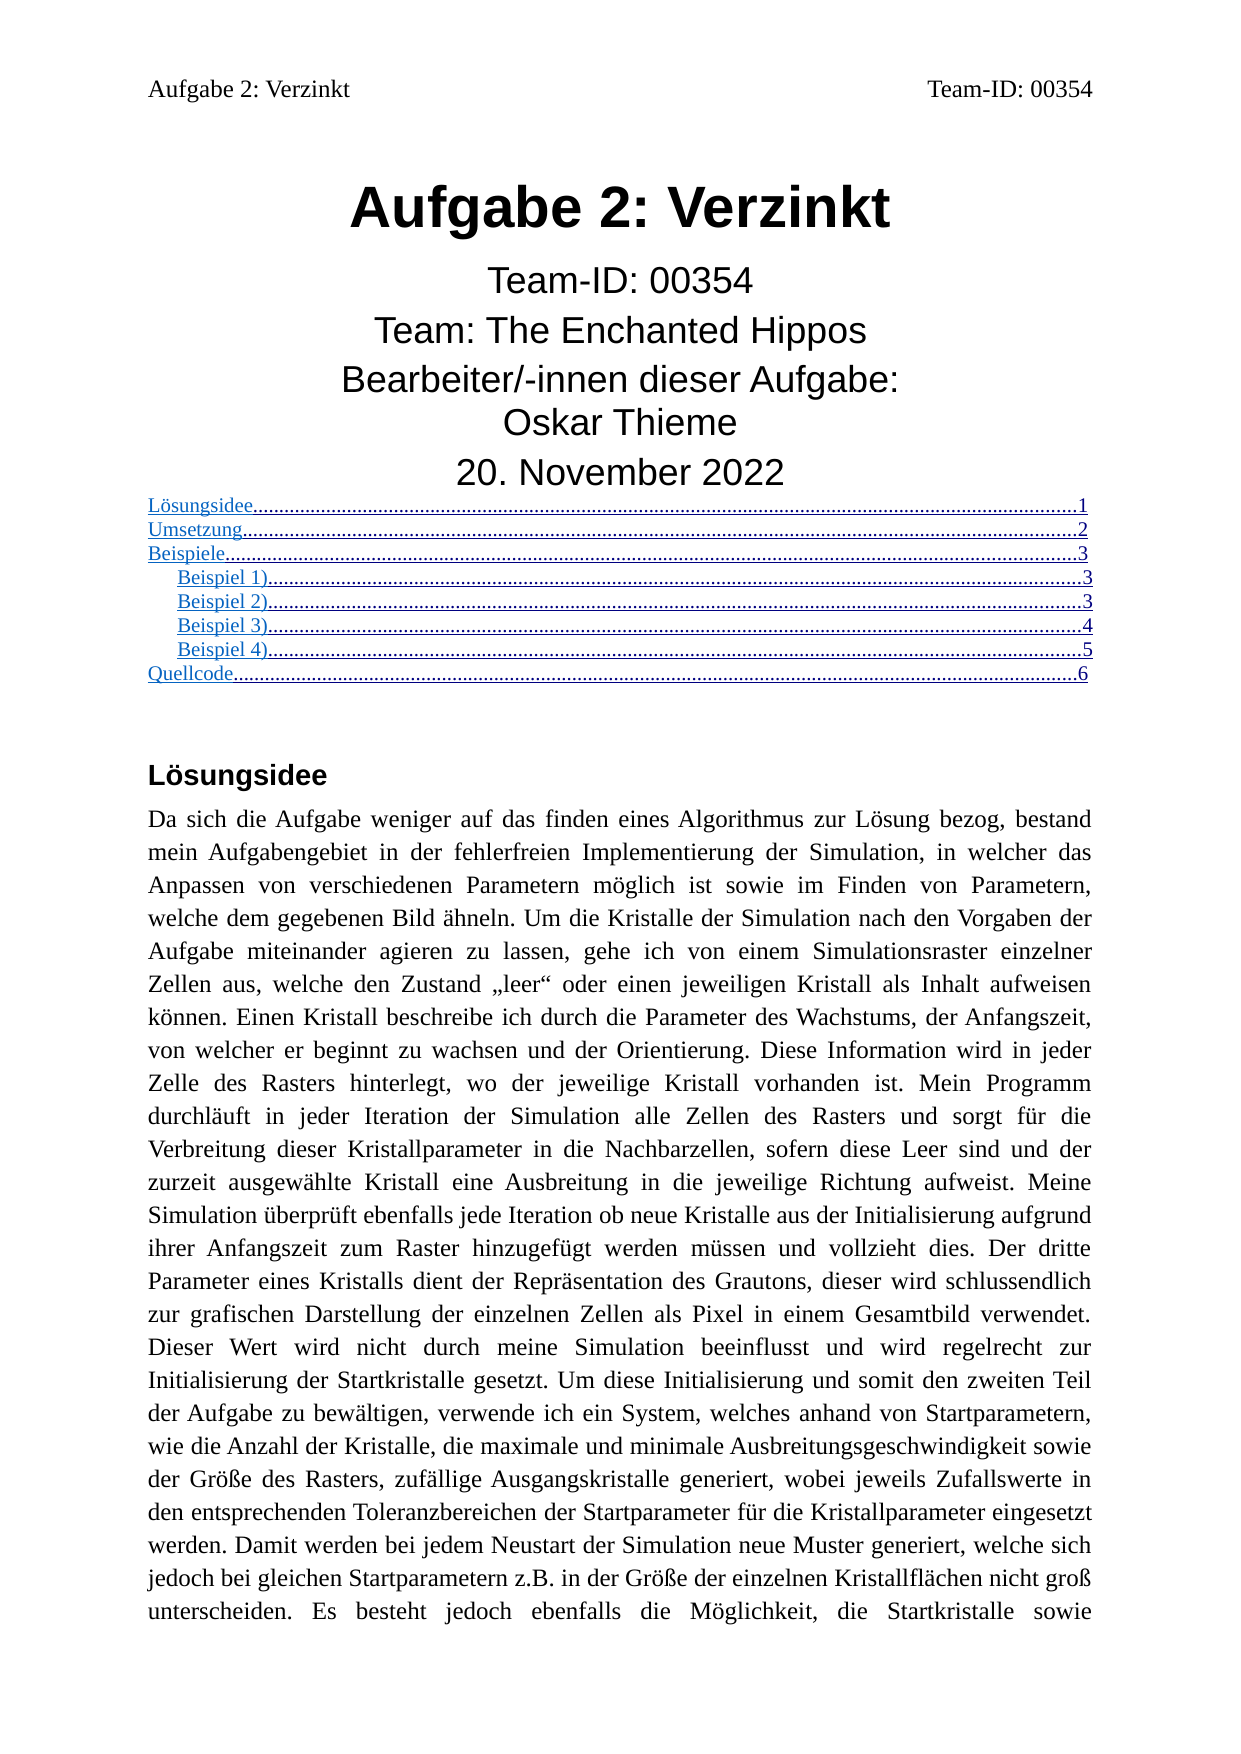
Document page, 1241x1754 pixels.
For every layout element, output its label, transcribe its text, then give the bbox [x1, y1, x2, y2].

text Bearbeiter/-innen dieser Aufgabe: Oskar Thieme [148, 357, 1093, 443]
text Beispiel 2) 3 [177, 589, 1093, 610]
text Umsetzung 2 [148, 517, 1093, 541]
text 20. November 2022 [148, 450, 1093, 493]
text Beispiel 3) 4 [177, 613, 1093, 634]
text Beispiel 4) 5 [177, 637, 1093, 658]
text Quellcode 6 [148, 661, 1093, 685]
text Aufgabe 2: Verzinkt [148, 173, 1093, 240]
subtitle Lösungsidee [148, 758, 1093, 791]
text Beispiel 1) 3 [177, 565, 1093, 586]
text Beispiele 3 [148, 541, 1093, 565]
text Da sich die Aufgabe weniger auf das finden eines Algorithmus zur Lösung bezog, bestand mein Aufgabengebiet in der fehlerfreien Implementierung der Simulation, in welcher das Anpassen von verschiedenen Parametern möglich ist sowie im Finden von Parametern, welche dem gegebenen Bild ähneln. Um die Kristalle der Simulation nach den Vorgaben der Aufgabe miteinander agieren zu lassen, gehe ich von einem Simulationsraster einzelner Zellen aus, welche den Zustand „leer“ oder einen jeweiligen Kristall als Inhalt aufweisen können. Einen Kristall beschreibe ich durch die Parameter des Wachstums, der Anfangszeit, von welcher er beginnt zu wachsen und der Orientierung. Diese Information wird in jeder Zelle des Rasters hinterlegt, wo der jeweilige Kristall vorhanden ist. Mein Programm durchläuft in jeder Iteration der Simulation alle Zellen des Rasters und sorgt für die Verbreitung dieser Kristallparameter in die Nachbarzellen, sofern diese Leer sind und der zurzeit ausgewählte Kristall eine Ausbreitung in die jeweilige Richtung aufweist. Meine Simulation überprüft ebenfalls jede Iteration ob neue Kristalle aus der Initialisierung aufgrund ihrer Anfangszeit zum Raster hinzugefügt werden müssen und vollzieht dies. Der dritte Parameter eines Kristalls dient der Repräsentation des Grautons, dieser wird schlussendlich zur grafischen Darstellung der einzelnen Zellen als Pixel in einem Gesamtbild verwendet. Dieser Wert wird nicht durch meine Simulation beeinflusst und wird regelrecht zur Initialisierung der Startkristalle gesetzt. Um diese Initialisierung und somit den zweiten Teil der Aufgabe zu bewältigen, verwende ich ein System, welches anhand von Startparametern, wie die Anzahl der Kristalle, die maximale und minimale Ausbreitungsgeschwindigkeit sowie der Größe des Rasters, zufällige Ausgangskristalle generiert, wobei jeweils Zufallswerte in den entsprechenden Toleranzbereichen der Startparameter für die Kristallparameter eingesetzt werden. Damit werden bei jedem Neustart der Simulation neue Muster generiert, welche sich jedoch bei gleichen Startparametern z.B. in der Größe der einzelnen Kristallflächen nicht groß unterscheiden. Es besteht jedoch ebenfalls die Möglichkeit, die Startkristalle sowie [148, 804, 1093, 1625]
text Lösungsidee 1 [148, 493, 1093, 517]
text Team-ID: 00354 [148, 258, 1093, 302]
text Team: The Enchanted Hippos [148, 308, 1093, 351]
